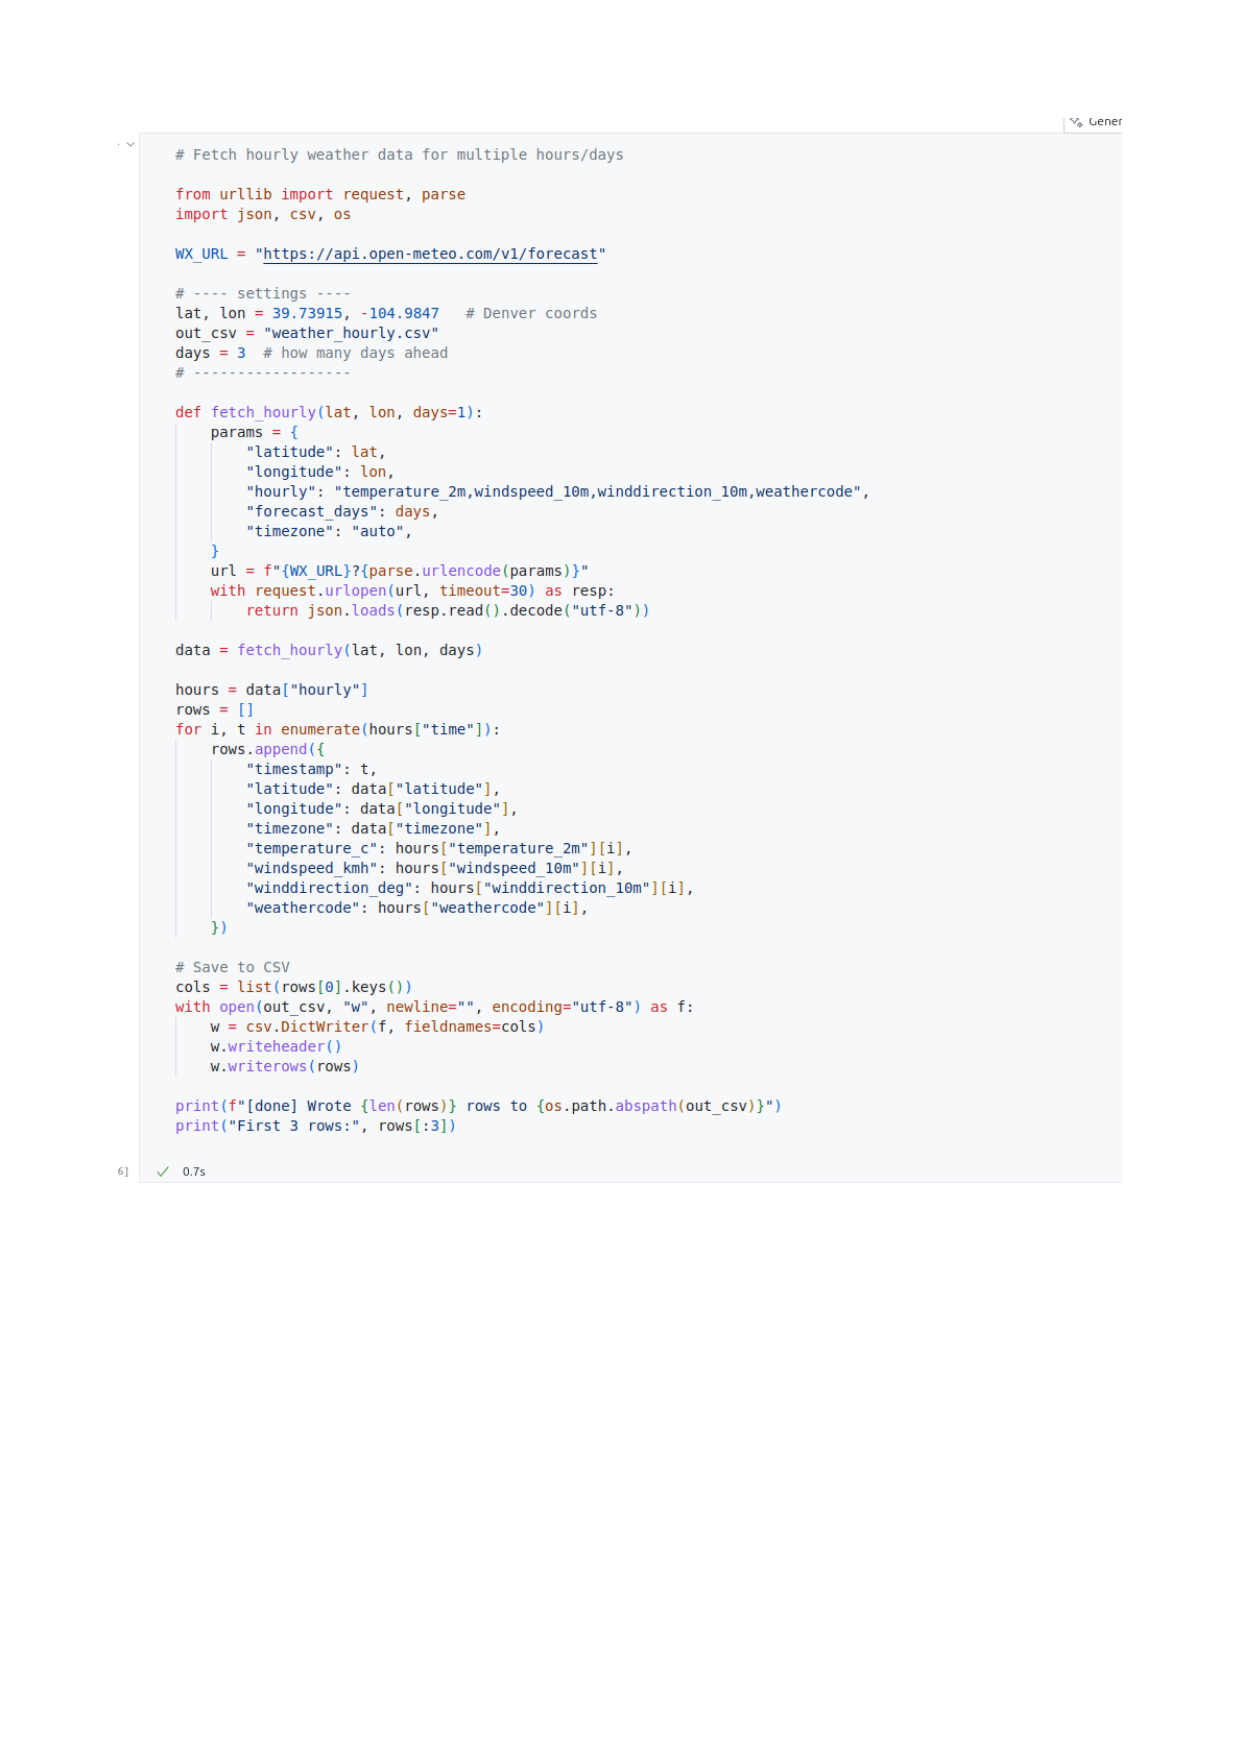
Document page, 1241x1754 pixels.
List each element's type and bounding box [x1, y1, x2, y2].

picture [118, 118, 1123, 1184]
